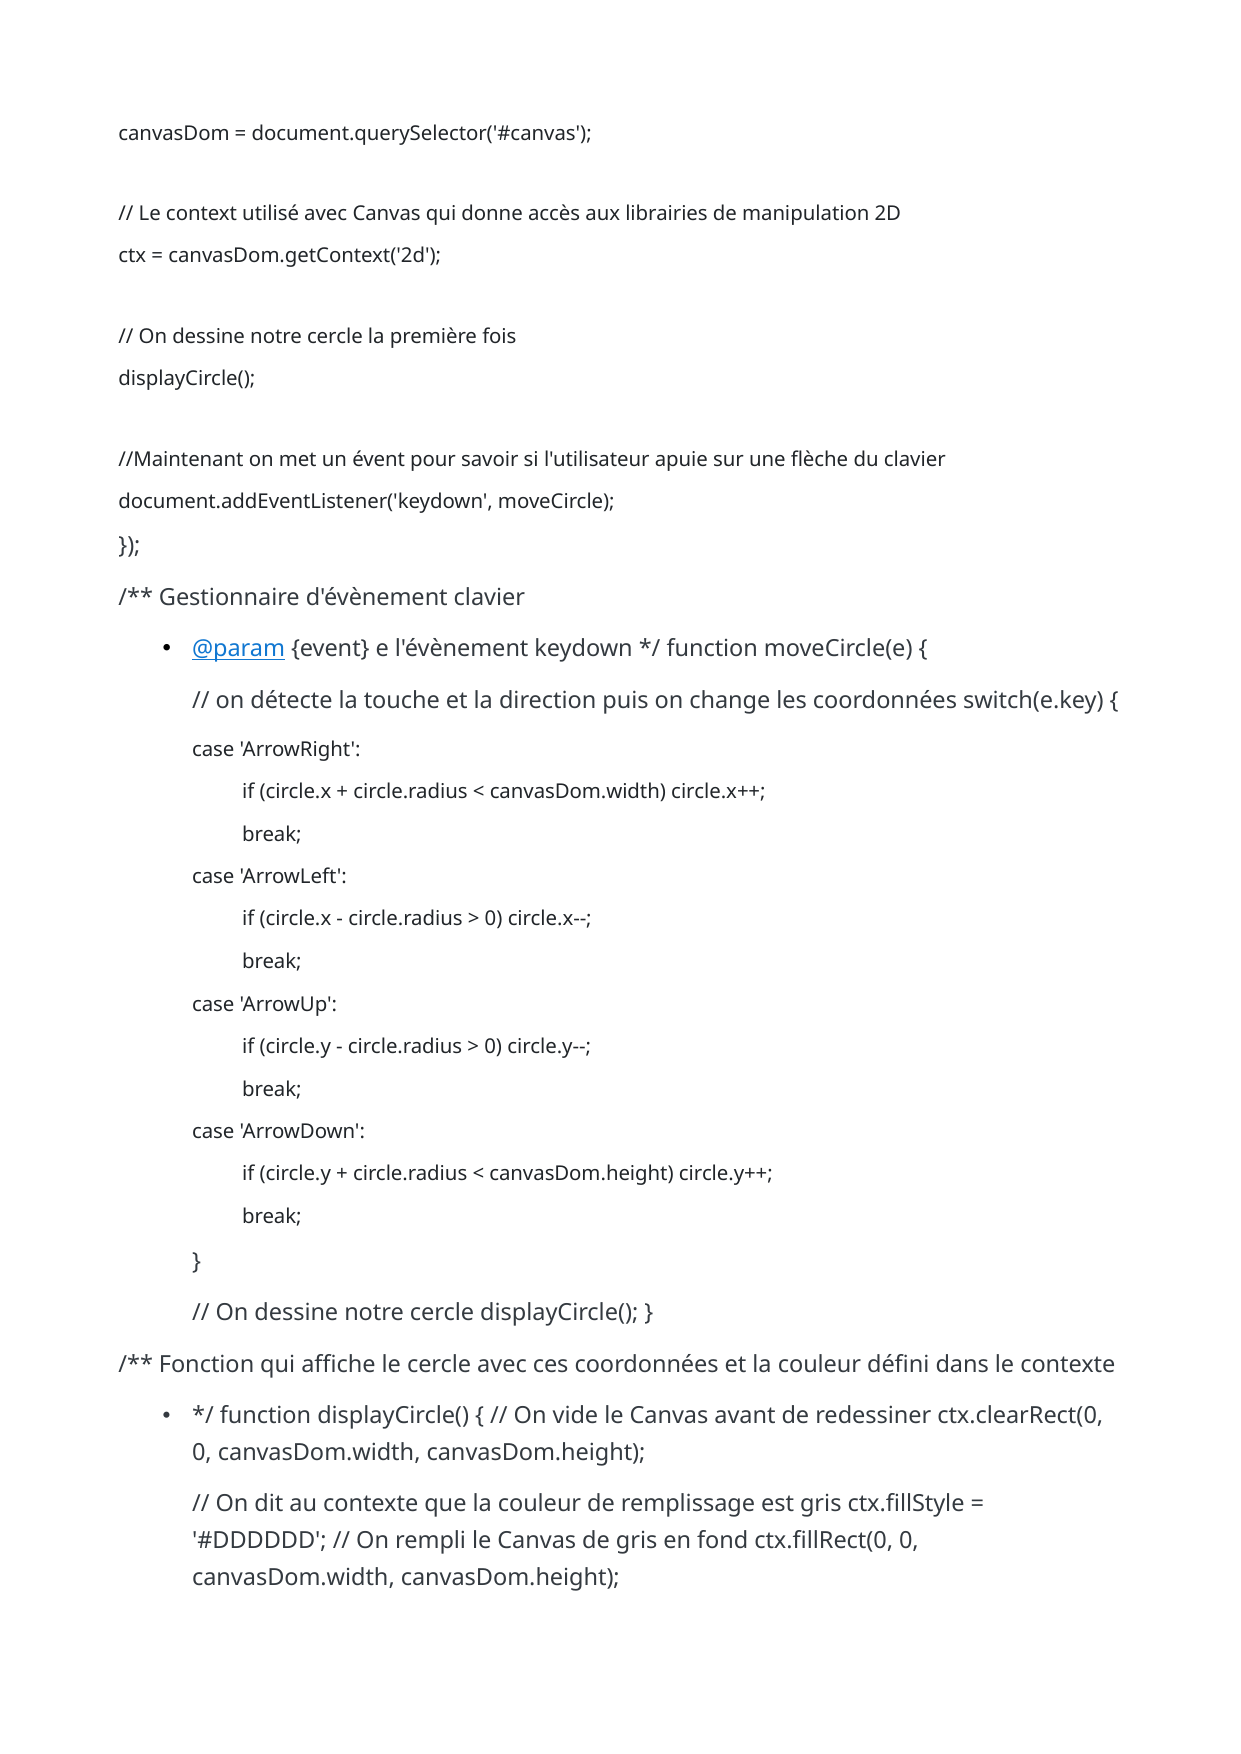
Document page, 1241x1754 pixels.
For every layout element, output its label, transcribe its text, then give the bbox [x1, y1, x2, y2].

list break; [162, 1074, 1122, 1102]
list @param {event} e l'évènement keydown */ function moveCircle(e) { [162, 632, 1122, 663]
text // Le context utilisé avec Canvas qui donne accès aux librairies de manipulation 2D [118, 199, 1122, 226]
list if (circle.x + circle.radius < canvasDom.width) circle.x++; [162, 777, 1122, 804]
list // on détecte la touche et la direction puis on change les coordonnées switch(e.key) { [162, 683, 1122, 715]
text //Maintenant on met un évent pour savoir si l'utilisateur apuie sur une flèche du clavier [118, 444, 1122, 472]
list break; [162, 1202, 1122, 1230]
text }); [118, 529, 1122, 561]
text canvasDom = document.querySelector('#canvas'); [118, 118, 1122, 146]
list case 'ArrowUp': [162, 989, 1122, 1017]
list // On dessine notre cercle displayCircle(); } [162, 1296, 1122, 1328]
list if (circle.x - circle.radius > 0) circle.x--; [162, 904, 1122, 932]
text /** Gestionnaire d'évènement clavier [118, 580, 1122, 612]
list if (circle.y + circle.radius < canvasDom.height) circle.y++; [162, 1159, 1122, 1187]
list case 'ArrowDown': [162, 1117, 1122, 1144]
list case 'ArrowLeft': [162, 862, 1122, 889]
text displayCircle(); [118, 364, 1122, 391]
text document.addEventListener('keydown', moveCircle); [118, 487, 1122, 514]
list break; [162, 947, 1122, 975]
list if (circle.y - circle.radius > 0) circle.y--; [162, 1032, 1122, 1059]
list case 'ArrowRight': [162, 734, 1122, 762]
text /** Fonction qui affiche le cercle avec ces coordonnées et la couleur défini dans le contexte [118, 1347, 1122, 1379]
list } [162, 1244, 1122, 1276]
text // On dessine notre cercle la première fois [118, 321, 1122, 349]
list */ function displayCircle() { // On vide le Canvas avant de redessiner ctx.clearRect(0, 0, canvasDom.width, canvasDom.height); [162, 1398, 1122, 1467]
list // On dit au contexte que la couleur de remplissage est gris ctx.fillStyle = '#DDDDDD'; // On rempli le Canvas de gris en fond ctx.fillRect(0, 0, canvasDom.width, canvasDom.height); [162, 1486, 1122, 1592]
list break; [162, 819, 1122, 847]
text ctx = canvasDom.getContext('2d'); [118, 241, 1122, 269]
